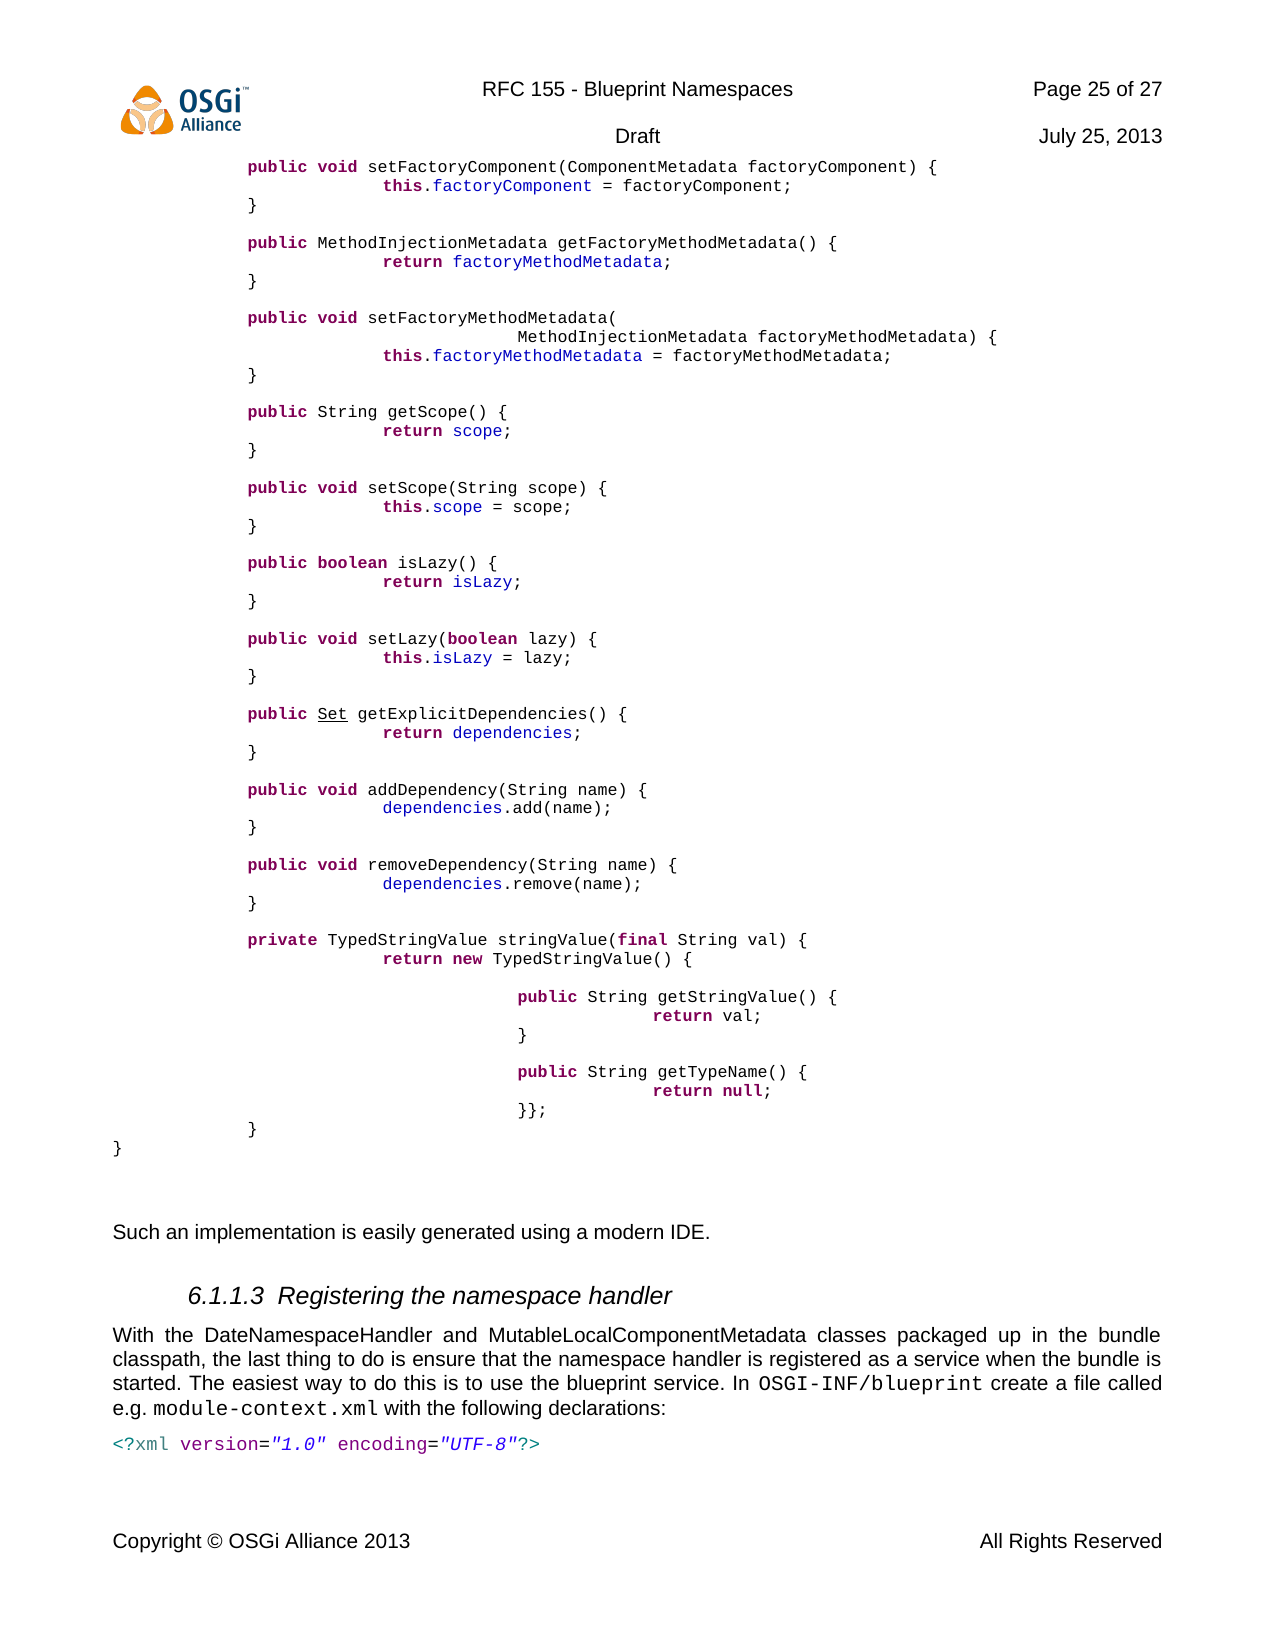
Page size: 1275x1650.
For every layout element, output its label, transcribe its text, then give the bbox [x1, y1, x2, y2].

text public void setScope(String scope) { [112, 479, 1162, 498]
text } [112, 1026, 1162, 1045]
text } [112, 593, 1162, 611]
text this.factoryMethodMetadata = factoryMethodMetadata; [112, 347, 1162, 366]
text public void setLazy(boolean lazy) { [112, 630, 1162, 649]
text public String getScope() { [112, 404, 1162, 423]
text } [112, 1121, 1162, 1139]
text public boolean isLazy() { [112, 555, 1162, 574]
text return isLazy; [112, 574, 1162, 593]
text } [112, 272, 1162, 291]
text }}; [112, 1102, 1162, 1121]
text dependencies.add(name); [112, 800, 1162, 819]
text } [112, 743, 1162, 762]
text return scope; [112, 423, 1162, 442]
picture [113, 78, 257, 142]
text MethodInjectionMetadata factoryMethodMetadata) { [112, 329, 1162, 347]
text this.isLazy = lazy; [112, 649, 1162, 668]
text return val; [112, 1007, 1162, 1026]
text private TypedStringValue stringValue(final String val) { [112, 932, 1162, 951]
text } [112, 819, 1162, 838]
text } [112, 894, 1162, 913]
text <?xml version="1.0" encoding="UTF-8"?> [112, 1434, 1162, 1456]
text public Set getExplicitDependencies() { [112, 706, 1162, 724]
text With the DateNamespaceHandler and MutableLocalComponentMetadata classes packaged up in the bundle classpath, the last thing to do is ensure that the namespace handler is registered as a service when the bundle is started. The easiest way to do this is to use the blueprint service. In OSGI-INF/blueprint create a file called e.g. module-context.xml with the following declarations: [112, 1322, 1162, 1422]
text } [112, 366, 1162, 385]
text } [112, 442, 1162, 461]
text public void setFactoryMethodMetadata( [112, 310, 1162, 329]
text dependencies.remove(name); [112, 875, 1162, 894]
text Such an implementation is easily generated using a modern IDE. [112, 1220, 1162, 1244]
text public void addDependency(String name) { [112, 781, 1162, 800]
text return factoryMethodMetadata; [112, 253, 1162, 272]
text return dependencies; [112, 724, 1162, 743]
text } [112, 517, 1162, 536]
text } [112, 1139, 1162, 1158]
text return null; [112, 1083, 1162, 1102]
subtitle Registering the namespace handler [187, 1281, 1162, 1310]
text public String getTypeName() { [112, 1064, 1162, 1083]
text } [112, 668, 1162, 687]
text public String getStringValue() { [112, 988, 1162, 1007]
text public MethodInjectionMetadata getFactoryMethodMetadata() { [112, 234, 1162, 253]
text } [112, 197, 1162, 216]
text this.scope = scope; [112, 498, 1162, 517]
text public void removeDependency(String name) { [112, 857, 1162, 875]
text return new TypedStringValue() { [112, 951, 1162, 970]
text public void setFactoryComponent(ComponentMetadata factoryComponent) { [112, 159, 1162, 178]
text this.factoryComponent = factoryComponent; [112, 178, 1162, 197]
